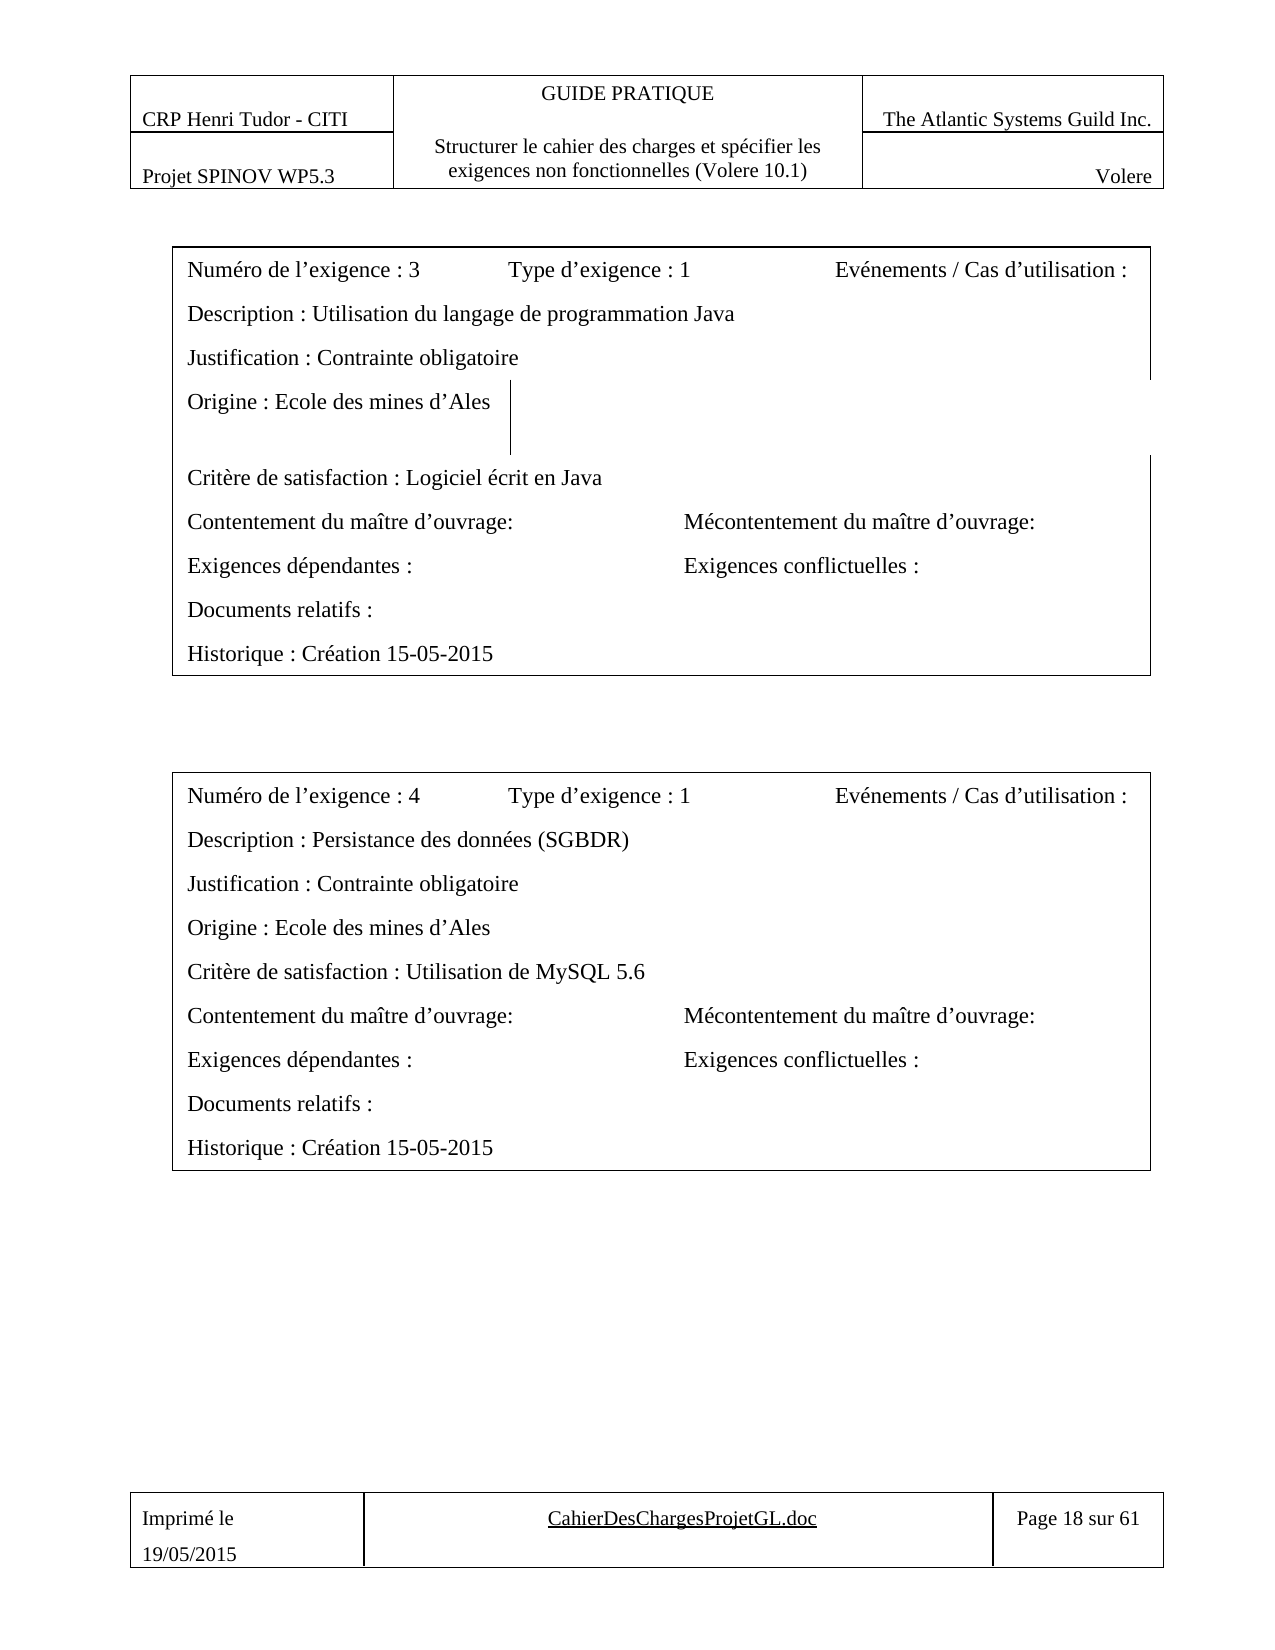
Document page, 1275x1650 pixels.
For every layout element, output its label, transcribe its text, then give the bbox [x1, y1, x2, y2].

table_cell Exigences dépendantes : [173, 1038, 660, 1081]
table_header Evénements / Cas d’utilisation : [824, 773, 1150, 817]
table_cell Mécontentement du maître d’ouvrage: [660, 993, 1150, 1037]
table_cell Description : Persistance des données (SGBDR) [173, 817, 1150, 861]
table_cell Documents relatifs : [173, 587, 1150, 631]
table_cell Origine : Ecole des mines d’Ales [173, 380, 510, 455]
table_cell [511, 380, 1151, 455]
table_header Type d’exigence : 1 [497, 248, 823, 291]
table_cell Historique : Création 15-05-2015 [173, 631, 1150, 675]
table_cell Mécontentement du maître d’ouvrage: [660, 499, 1150, 543]
table_cell Description : Utilisation du langage de programmation Java [173, 291, 1150, 336]
table_header Type d’exigence : 1 [497, 773, 823, 817]
table_header Numéro de l’exigence : 3 [173, 248, 497, 291]
table_cell Origine : Ecole des mines d’Ales [173, 905, 1150, 949]
table_cell Justification : Contrainte obligatoire [173, 861, 1150, 905]
table_cell Historique : Création 15-05-2015 [173, 1126, 1150, 1169]
table_cell Justification : Contrainte obligatoire [173, 336, 1150, 379]
table_cell Critère de satisfaction : Logiciel écrit en Java [173, 455, 1150, 499]
table_cell Contentement du maître d’ouvrage: [173, 993, 660, 1037]
table_cell Documents relatifs : [173, 1081, 1150, 1126]
table_cell Critère de satisfaction : Utilisation de MySQL 5.6 [173, 949, 1150, 993]
table_header Evénements / Cas d’utilisation : [824, 248, 1150, 291]
table_cell Exigences conflictuelles : [660, 543, 1150, 587]
table_cell Exigences conflictuelles : [660, 1038, 1150, 1081]
table_header Numéro de l’exigence : 4 [173, 773, 497, 817]
table_cell Contentement du maître d’ouvrage: [173, 499, 660, 543]
table_cell Exigences dépendantes : [173, 543, 660, 587]
